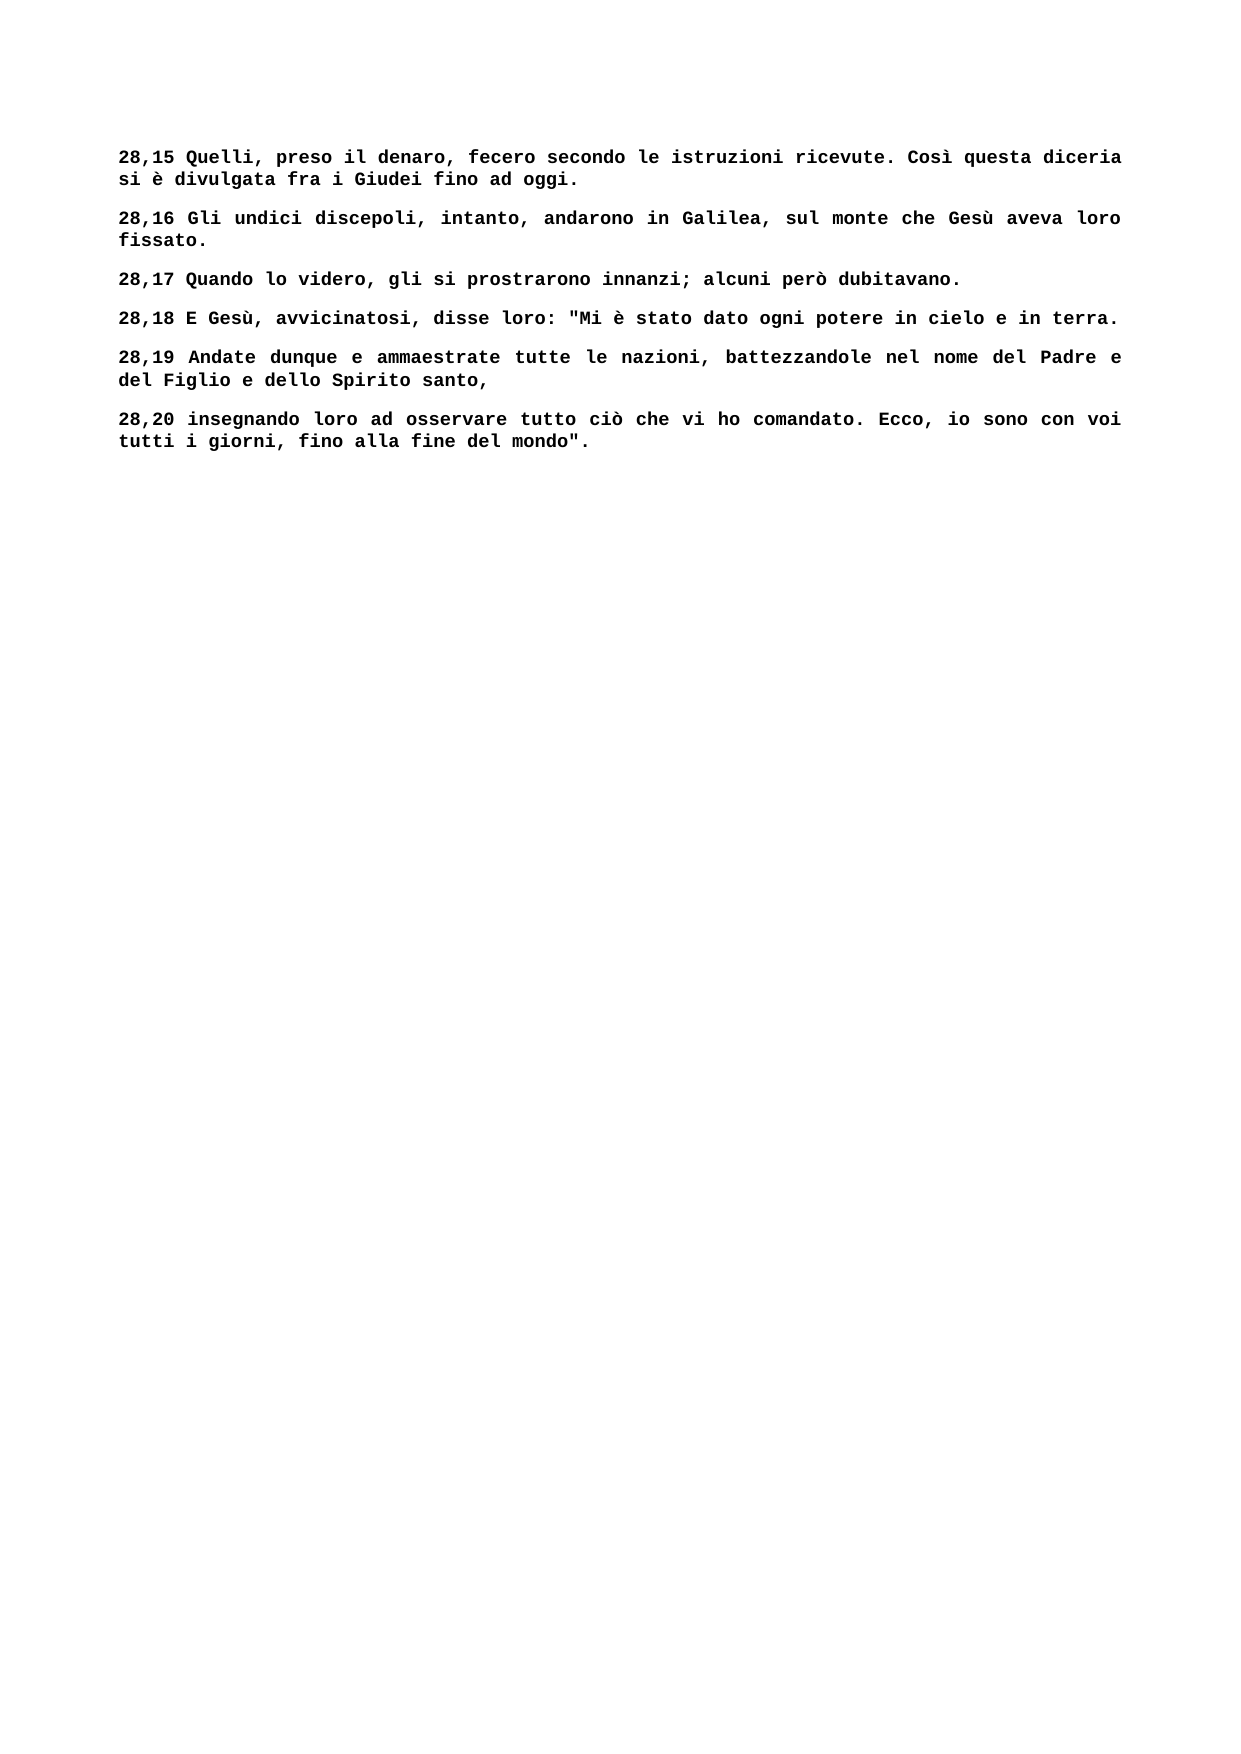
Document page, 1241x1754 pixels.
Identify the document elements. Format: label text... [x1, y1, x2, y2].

text 28,18 E Gesù, avvicinatosi, disse loro: "Mi è stato dato ogni potere in cielo e in terra. [118, 309, 1122, 330]
text 28,16 Gli undici discepoli, intanto, andarono in Galilea, sul monte che Gesù aveva loro fissato. [118, 209, 1122, 252]
text 28,20 insegnando loro ad osservare tutto ciò che vi ho comandato. Ecco, io sono con voi tutti i giorni, fino alla fine del mondo". [118, 409, 1122, 453]
text 28,15 Quelli, preso il denaro, fecero secondo le istruzioni ricevute. Così questa diceria si è divulgata fra i Giudei fino ad oggi. [118, 148, 1122, 191]
text 28,17 Quando lo videro, gli si prostrarono innanzi; alcuni però dubitavano. [118, 270, 1122, 291]
text 28,19 Andate dunque e ammaestrate tutte le nazioni, battezzandole nel nome del Padre e del Figlio e dello Spirito santo, [118, 348, 1122, 392]
